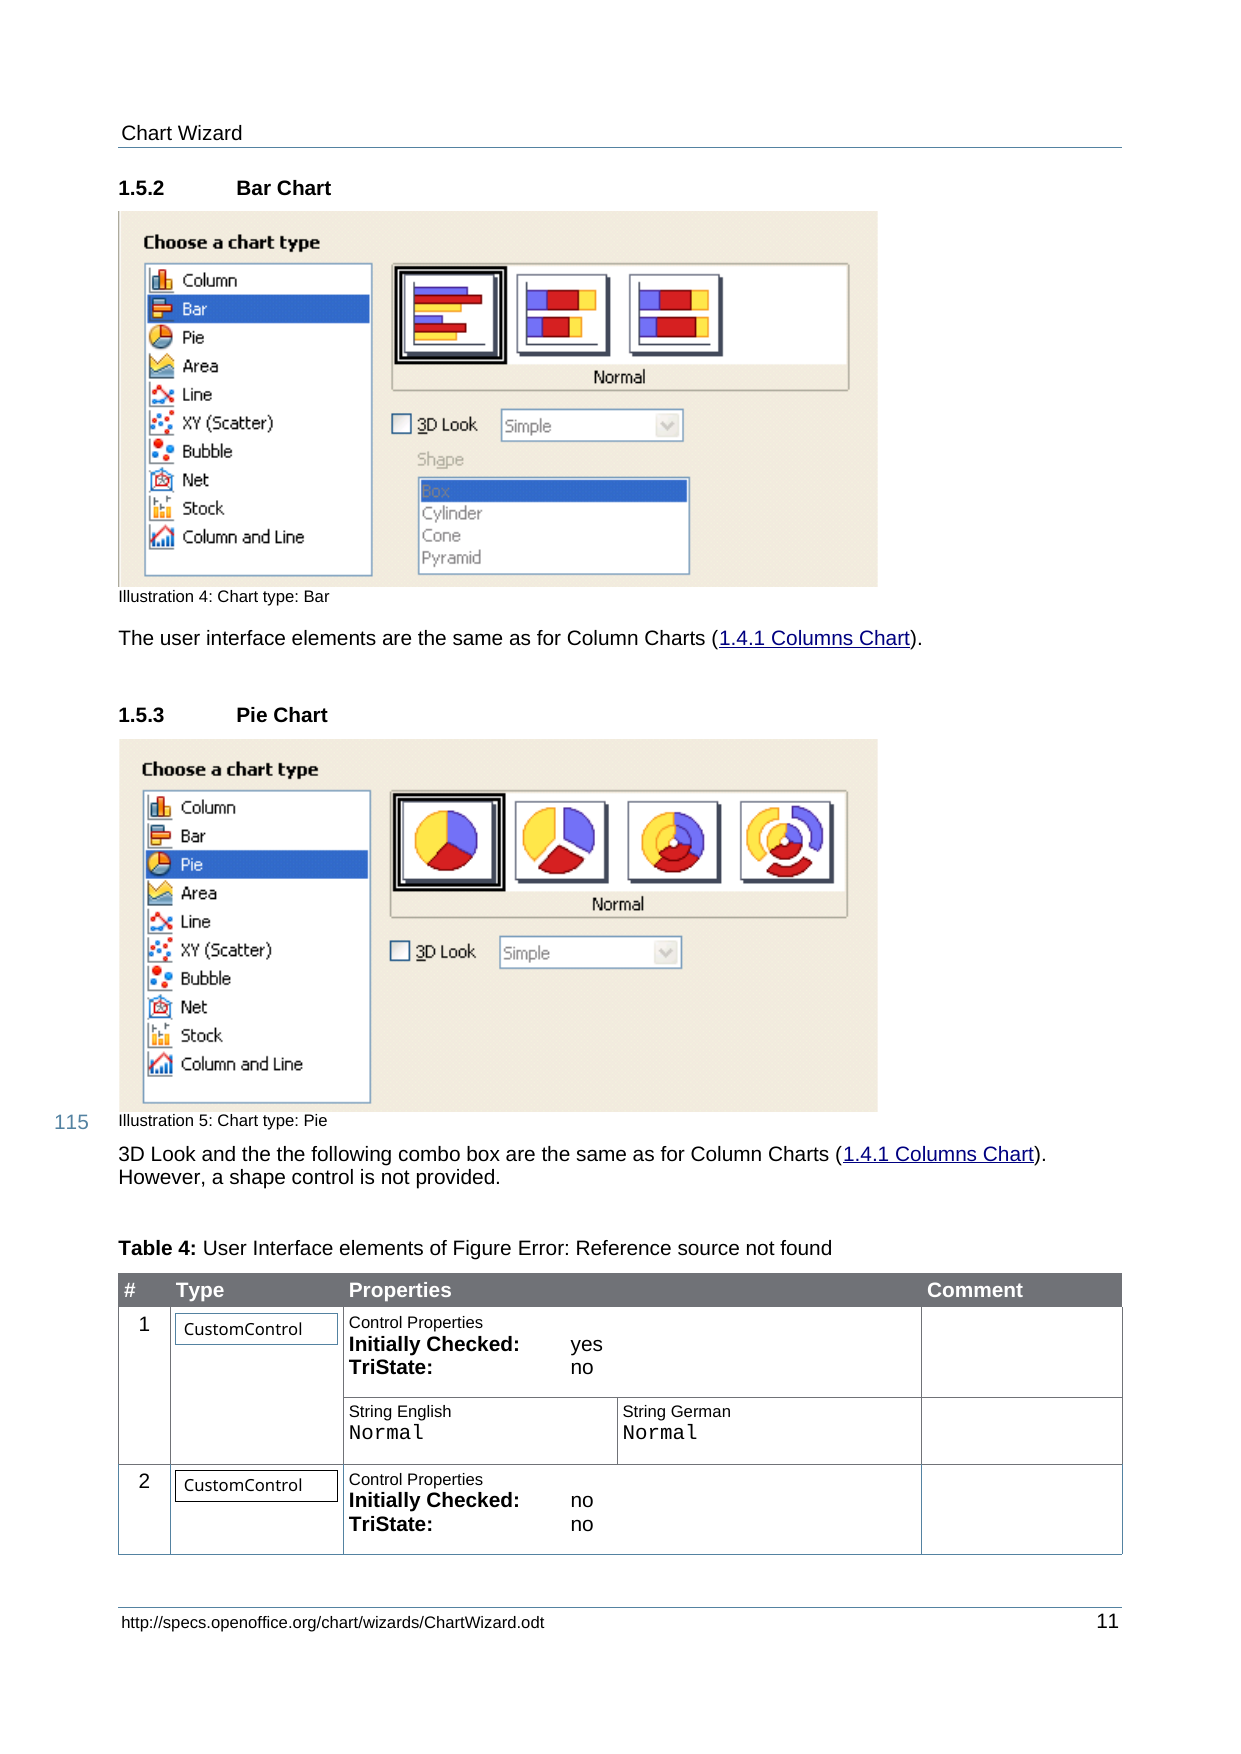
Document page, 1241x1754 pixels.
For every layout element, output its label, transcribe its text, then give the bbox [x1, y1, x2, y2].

table_header Properties [343, 1273, 921, 1307]
table_header [922, 1307, 1122, 1397]
text Illustration 5: Chart type: Pie [118, 1112, 871, 1130]
table_cell String English Normal [344, 1398, 617, 1464]
text Table 4: User Interface elements of Figure Error: Reference source not found [118, 1237, 1122, 1260]
text 3D Look and the the following combo box are the same as for Column Charts (1.4.1 Columns Chart). However, a shape control is not provided. [118, 1142, 1122, 1189]
table_cell 1 [119, 1307, 170, 1464]
table_header Control Properties Initially Checked: no TriState: no [344, 1465, 921, 1554]
table_header [922, 1465, 1122, 1554]
text Illustration 4: Chart type: Bar [118, 587, 878, 606]
text The user interface elements are the same as for Column Charts (1.4.1 Columns Chart). [118, 627, 1122, 650]
table_header Comment [921, 1273, 1122, 1307]
table_cell String German Normal [618, 1398, 921, 1464]
table_cell 2 [119, 1465, 170, 1554]
table_header Type [170, 1273, 343, 1307]
table_header Control Properties Initially Checked: yes TriState: no [344, 1307, 921, 1397]
subtitle Bar Chart [118, 177, 1122, 200]
table_cell [922, 1398, 1122, 1464]
table_cell [171, 1307, 343, 1464]
subtitle Pie Chart [118, 704, 1122, 727]
table_header # [118, 1273, 170, 1307]
table_cell [171, 1465, 343, 1554]
